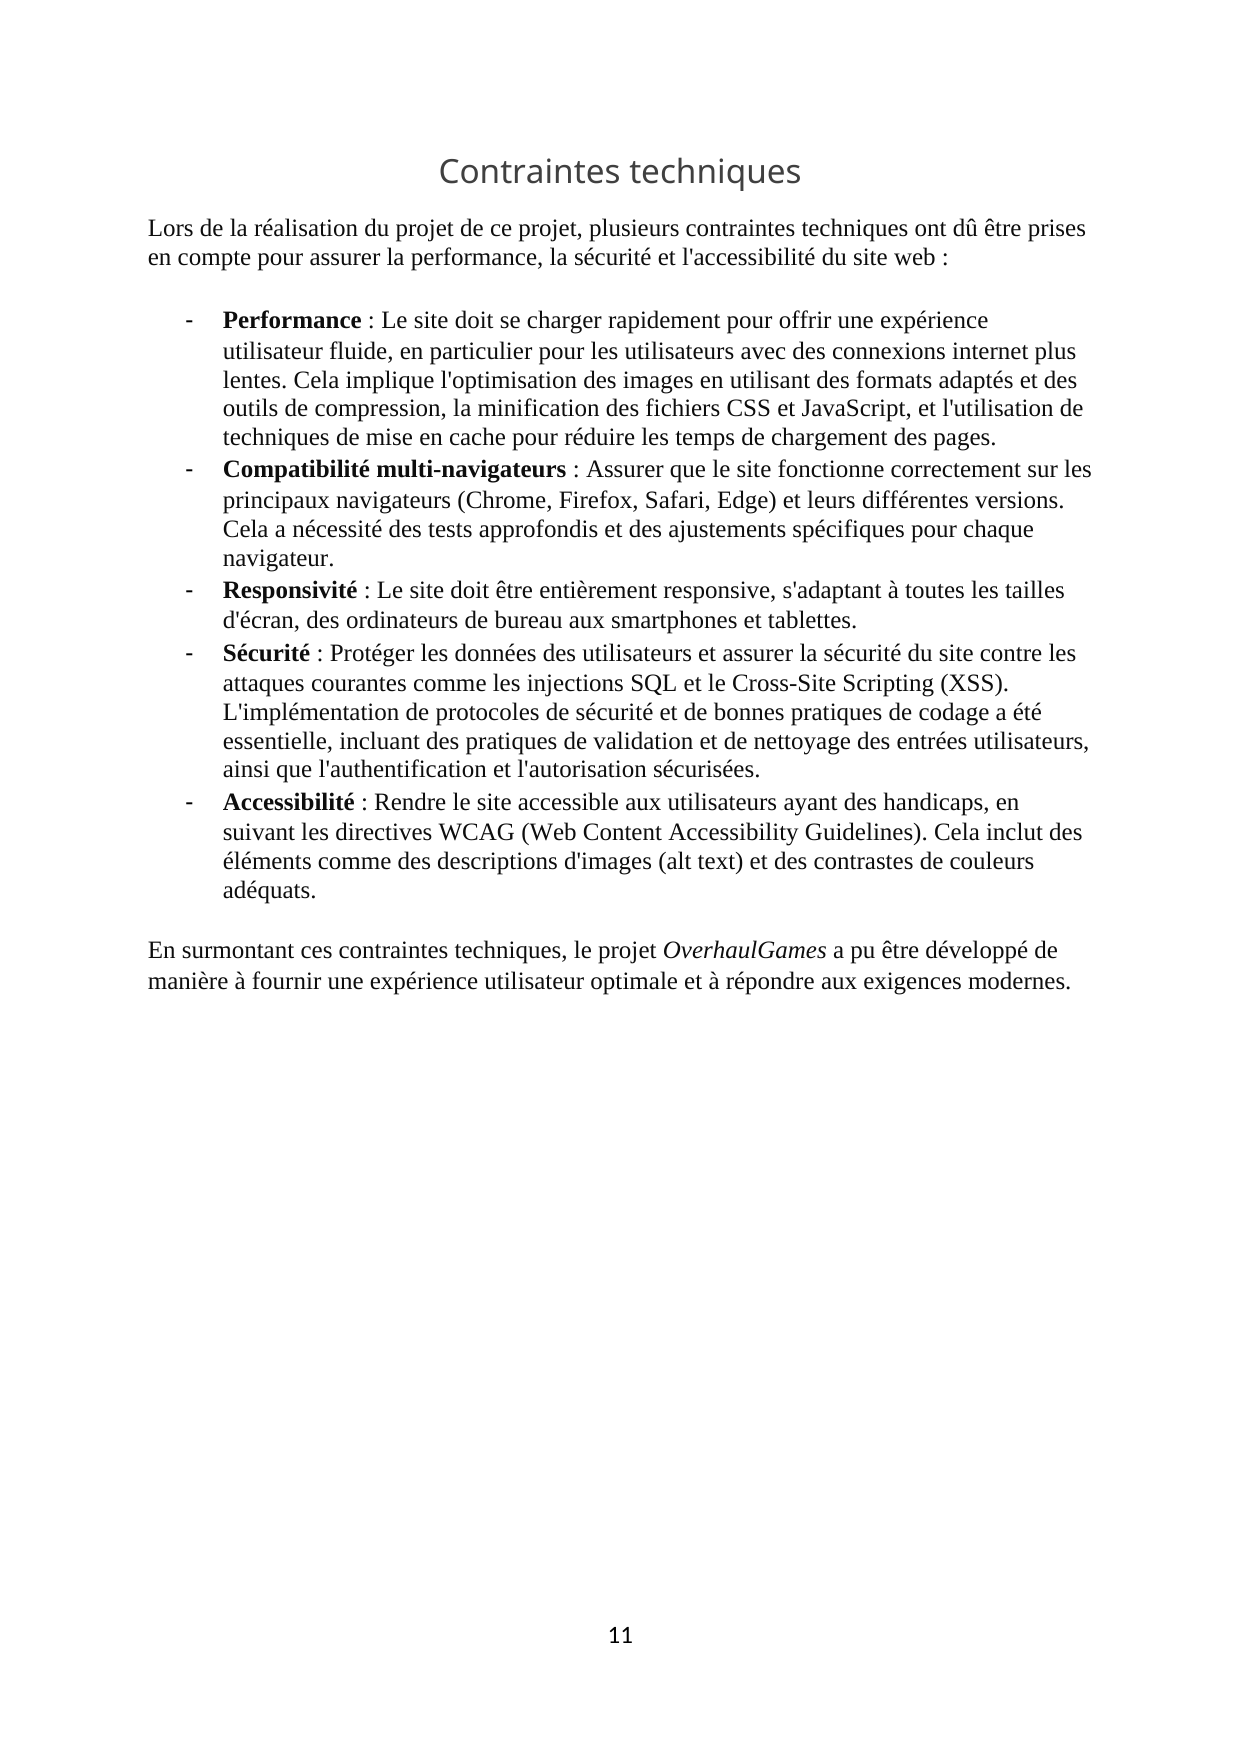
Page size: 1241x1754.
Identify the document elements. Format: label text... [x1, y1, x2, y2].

list Responsivité : Le site doit être entièrement responsive, s'adaptant à toutes les tailles d'écran, des ordinateurs de bureau aux smartphones et tablettes. [185, 571, 1093, 634]
text Contraintes techniques [148, 148, 1093, 193]
list Performance : Le site doit se charger rapidement pour offrir une expérience utilisateur fluide, en particulier pour les utilisateurs avec des connexions internet plus lentes. Cela implique l'optimisation des images en utilisant des formats adaptés et des outils de compression, la minification des fichiers CSS et JavaScript, et l'utilisation de techniques de mise en cache pour réduire les temps de chargement des pages. [185, 302, 1093, 451]
text Lors de la réalisation du projet de ce projet, plusieurs contraintes techniques ont dû être prises en compte pour assurer la performance, la sécurité et l'accessibilité du site web : [148, 213, 1093, 271]
list Sécurité : Protéger les données des utilisateurs et assurer la sécurité du site contre les attaques courantes comme les injections SQL et le Cross-Site Scripting (XSS). L'implémentation de protocoles de sécurité et de bonnes pratiques de codage a été essentielle, incluant des pratiques de validation et de nettoyage des entrées utilisateurs, ainsi que l'authentification et l'autorisation sécurisées. [185, 634, 1093, 783]
list Accessibilité : Rendre le site accessible aux utilisateurs ayant des handicaps, en suivant les directives WCAG (Web Content Accessibility Guidelines). Cela inclut des éléments comme des descriptions d'images (alt text) et des contrastes de couleurs adéquats. [185, 783, 1093, 903]
list Compatibilité multi-navigateurs : Assurer que le site fonctionne correctement sur les principaux navigateurs (Chrome, Firefox, Safari, Edge) et leurs différentes versions. Cela a nécessité des tests approfondis et des ajustements spécifiques pour chaque navigateur. [185, 451, 1093, 571]
text En surmontant ces contraintes techniques, le projet OverhaulGames a pu être développé de manière à fournir une expérience utilisateur optimale et à répondre aux exigences modernes. [148, 935, 1093, 994]
